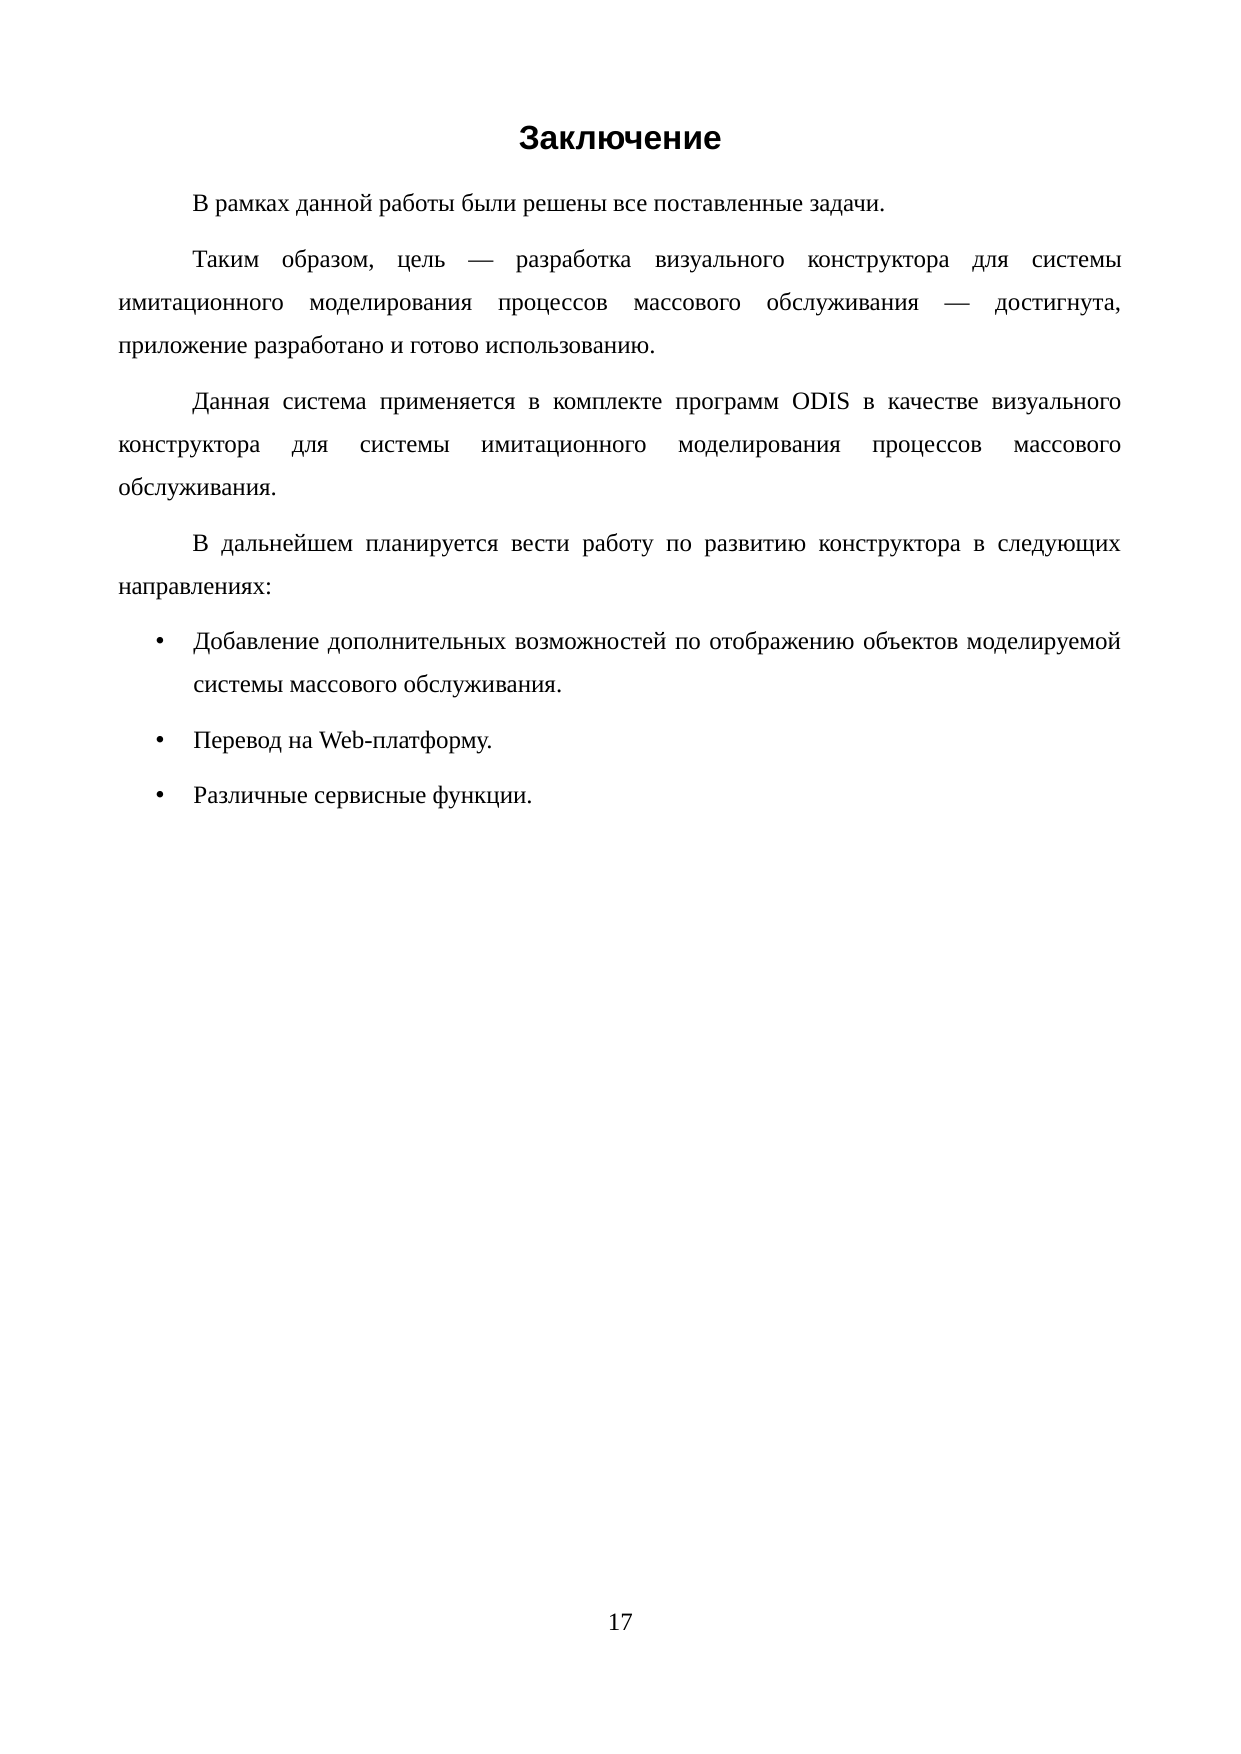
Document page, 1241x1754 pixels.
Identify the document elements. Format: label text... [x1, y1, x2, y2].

list Различные сервисные функции. [156, 780, 1122, 809]
text В дальнейшем планируется вести работу по развитию конструктора в следующих направлениях: [118, 528, 1122, 599]
text В рамках данной работы были решены все поставленные задачи. [118, 188, 1122, 217]
list Добавление дополнительных возможностей по отображению объектов моделируемой системы массового обслуживания. [156, 626, 1122, 698]
text Данная система применяется в комплекте программ ODIS в качестве визуального конструктора для системы имитационного моделирования процессов массового обслуживания. [118, 386, 1122, 501]
list Перевод на Web-платформу. [156, 725, 1122, 754]
text Таким образом, цель — разработка визуального конструктора для системы имитационного моделирования процессов массового обслуживания — достигнута, приложение разработано и готово использованию. [118, 244, 1122, 359]
subtitle Заключение [118, 118, 1122, 157]
